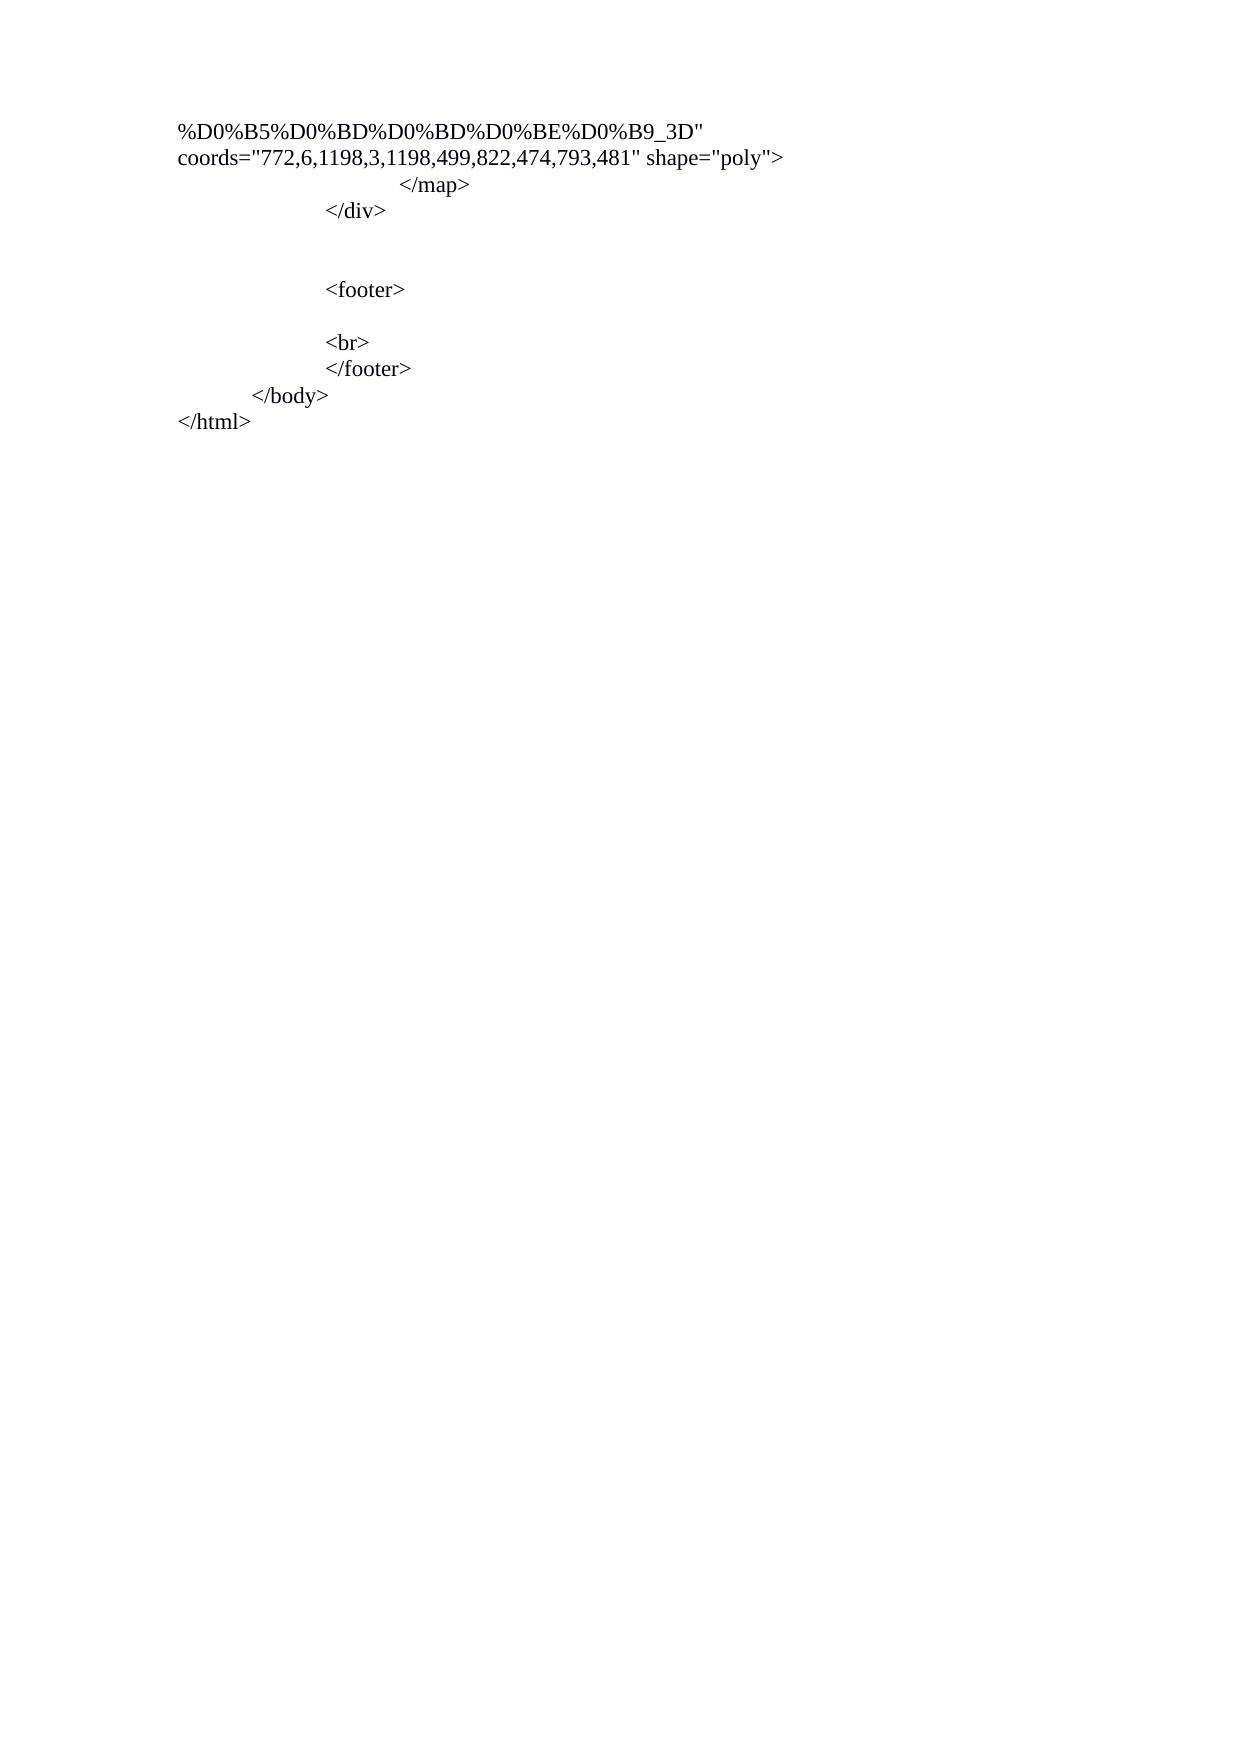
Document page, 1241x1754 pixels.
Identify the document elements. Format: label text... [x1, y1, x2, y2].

text </body> [177, 382, 1152, 408]
text </div> [177, 197, 1152, 223]
text <br> [177, 329, 1152, 355]
text %D0%B5%D0%BD%D0%BD%D0%BE%D0%B9_3D" coords="772,6,1198,3,1198,499,822,474,793,481" shape="poly"> [177, 118, 1152, 171]
text </html> [177, 408, 1152, 434]
text </map> [177, 171, 1152, 197]
text </footer> [177, 355, 1152, 382]
text <footer> [177, 276, 1152, 303]
